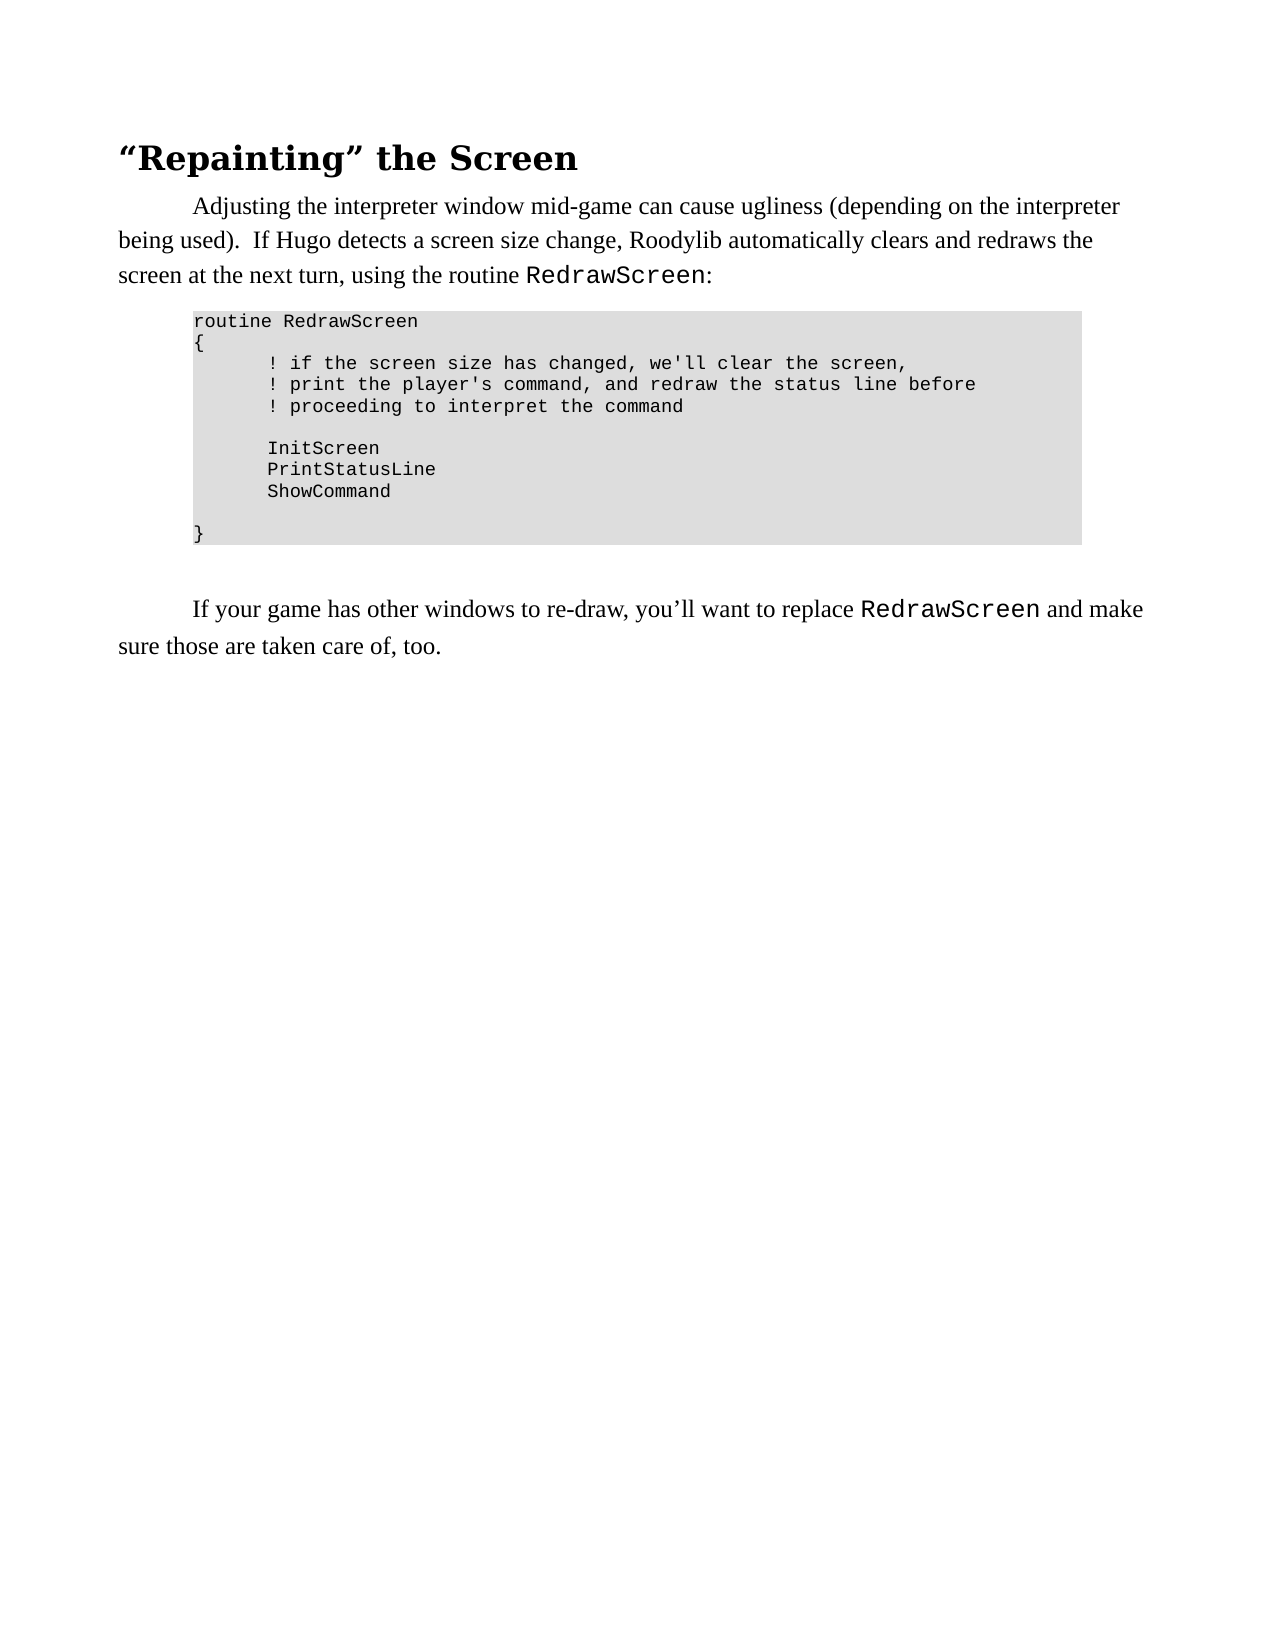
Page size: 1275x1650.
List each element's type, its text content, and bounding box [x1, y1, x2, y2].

text ! if the screen size has changed, we'll clear the screen, [193, 354, 1082, 375]
text } [193, 524, 1082, 545]
text ! proceeding to interpret the command [193, 396, 1082, 418]
text PrintStatusLine [193, 460, 1082, 481]
text InitScreen [193, 439, 1082, 460]
text ShowCommand [193, 481, 1082, 503]
subtitle “Repainting” the Screen [118, 139, 1157, 178]
text Adjusting the interpreter window mid-game can cause ugliness (depending on the interpreter being used). If Hugo detects a screen size change, Roodylib automatically clears and redraws the screen at the next turn, using the routine RedrawScreen: [118, 191, 1157, 291]
text ! print the player's command, and redraw the status line before [193, 375, 1082, 396]
text If your game has other windows to re-draw, you’ll want to replace RedrawScreen and make sure those are taken care of, too. [118, 594, 1157, 659]
text routine RedrawScreen [193, 311, 1082, 333]
text { [193, 333, 1082, 354]
